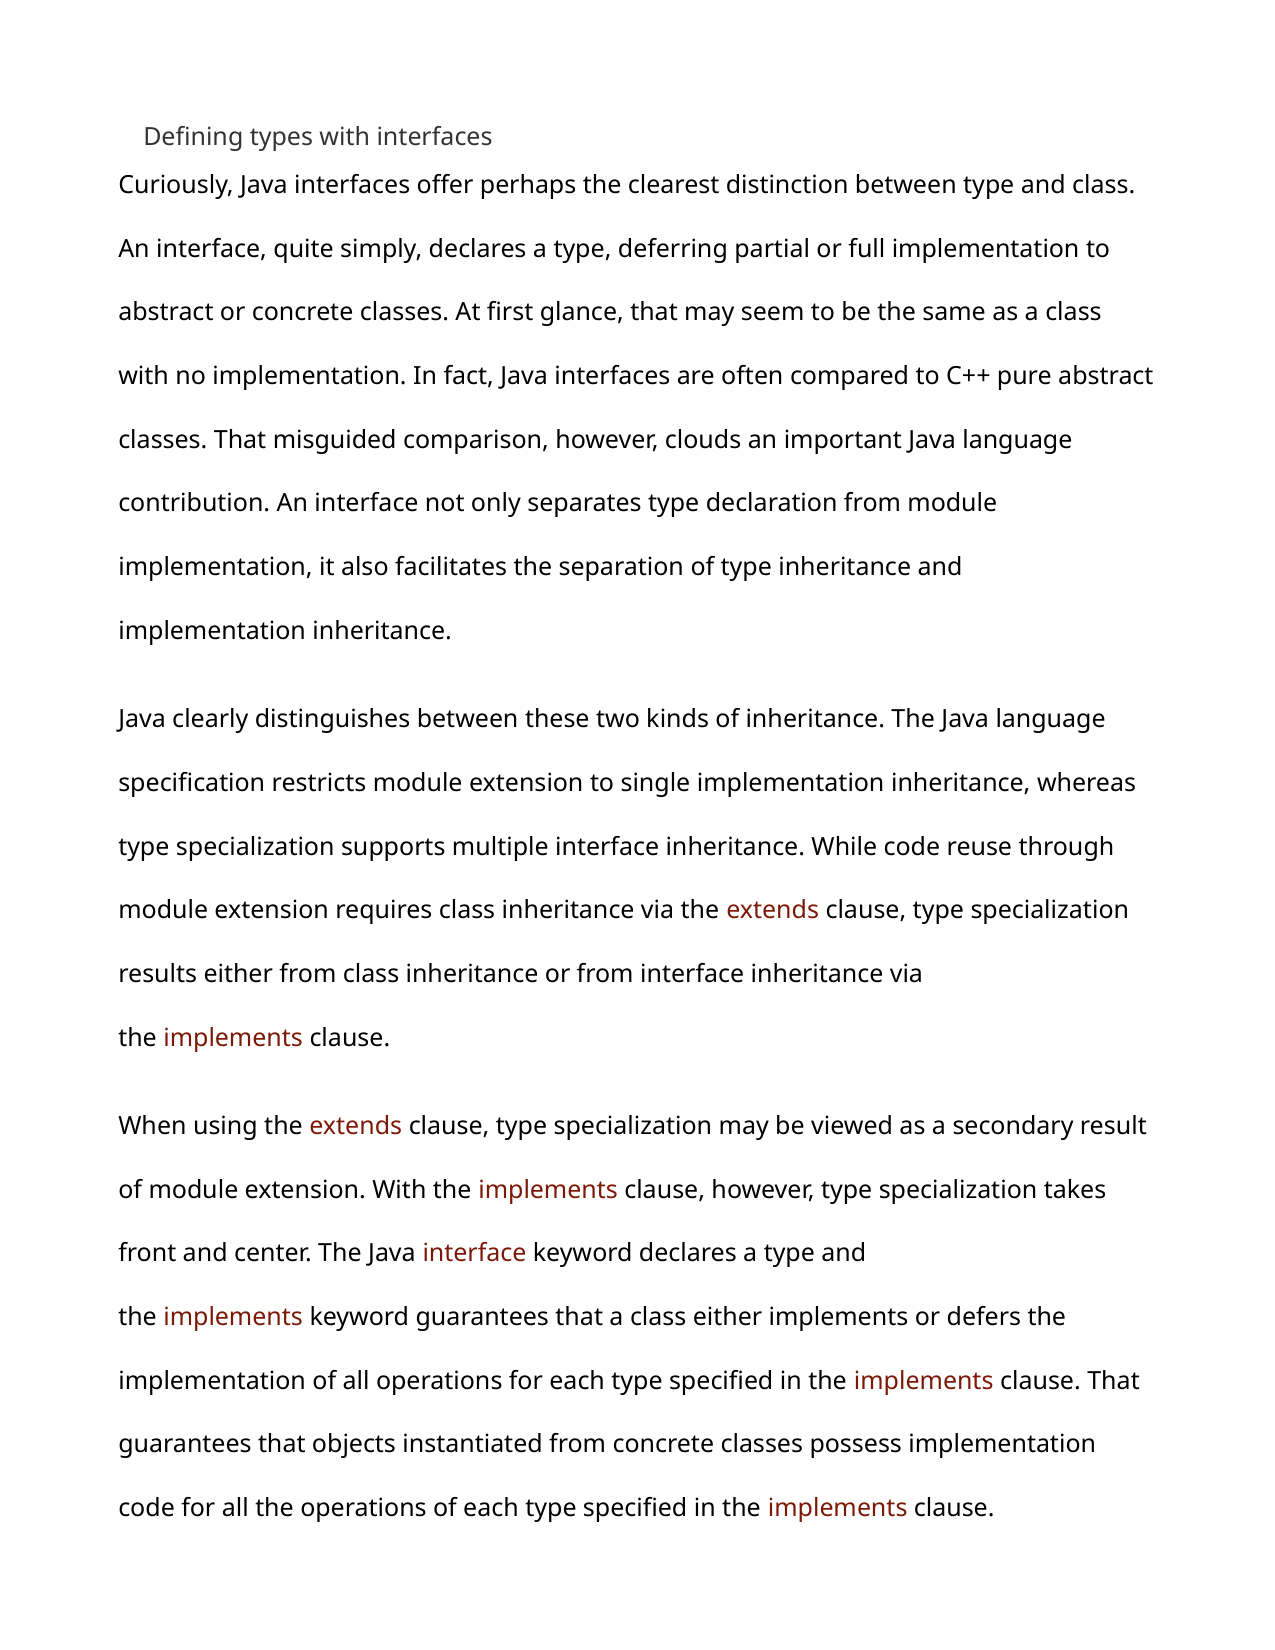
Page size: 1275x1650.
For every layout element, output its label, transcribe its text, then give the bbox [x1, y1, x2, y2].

text When using the extends clause, type specialization may be viewed as a secondary result of module extension. With the implements clause, however, type specialization takes front and center. The Java interface keyword declares a type and the implements keyword guarantees that a class either implements or defers the implementation of all operations for each type specified in the implements clause. That guarantees that objects instantiated from concrete classes possess implementation code for all the operations of each type specified in the implements clause. [118, 1108, 1157, 1524]
text Curiously, Java interfaces offer perhaps the clearest distinction between type and class. An interface, quite simply, declares a type, deferring partial or full implementation to abstract or concrete classes. At first glance, that may seem to be the same as a class with no implementation. In fact, Java interfaces are often compared to C++ pure abstract classes. That misguided comparison, however, clouds an important Java language contribution. An interface not only separates type declaration from module implementation, it also facilitates the separation of type inheritance and implementation inheritance. [118, 167, 1157, 646]
subtitle Defining types with interfaces [143, 118, 1157, 152]
text Java clearly distinguishes between these two kinds of inheritance. The Java language specification restricts module extension to single implementation inheritance, whereas type specialization supports multiple interface inheritance. While code reuse through module extension requires class inheritance via the extends clause, type specialization results either from class inheritance or from interface inheritance via the implements clause. [118, 701, 1157, 1053]
